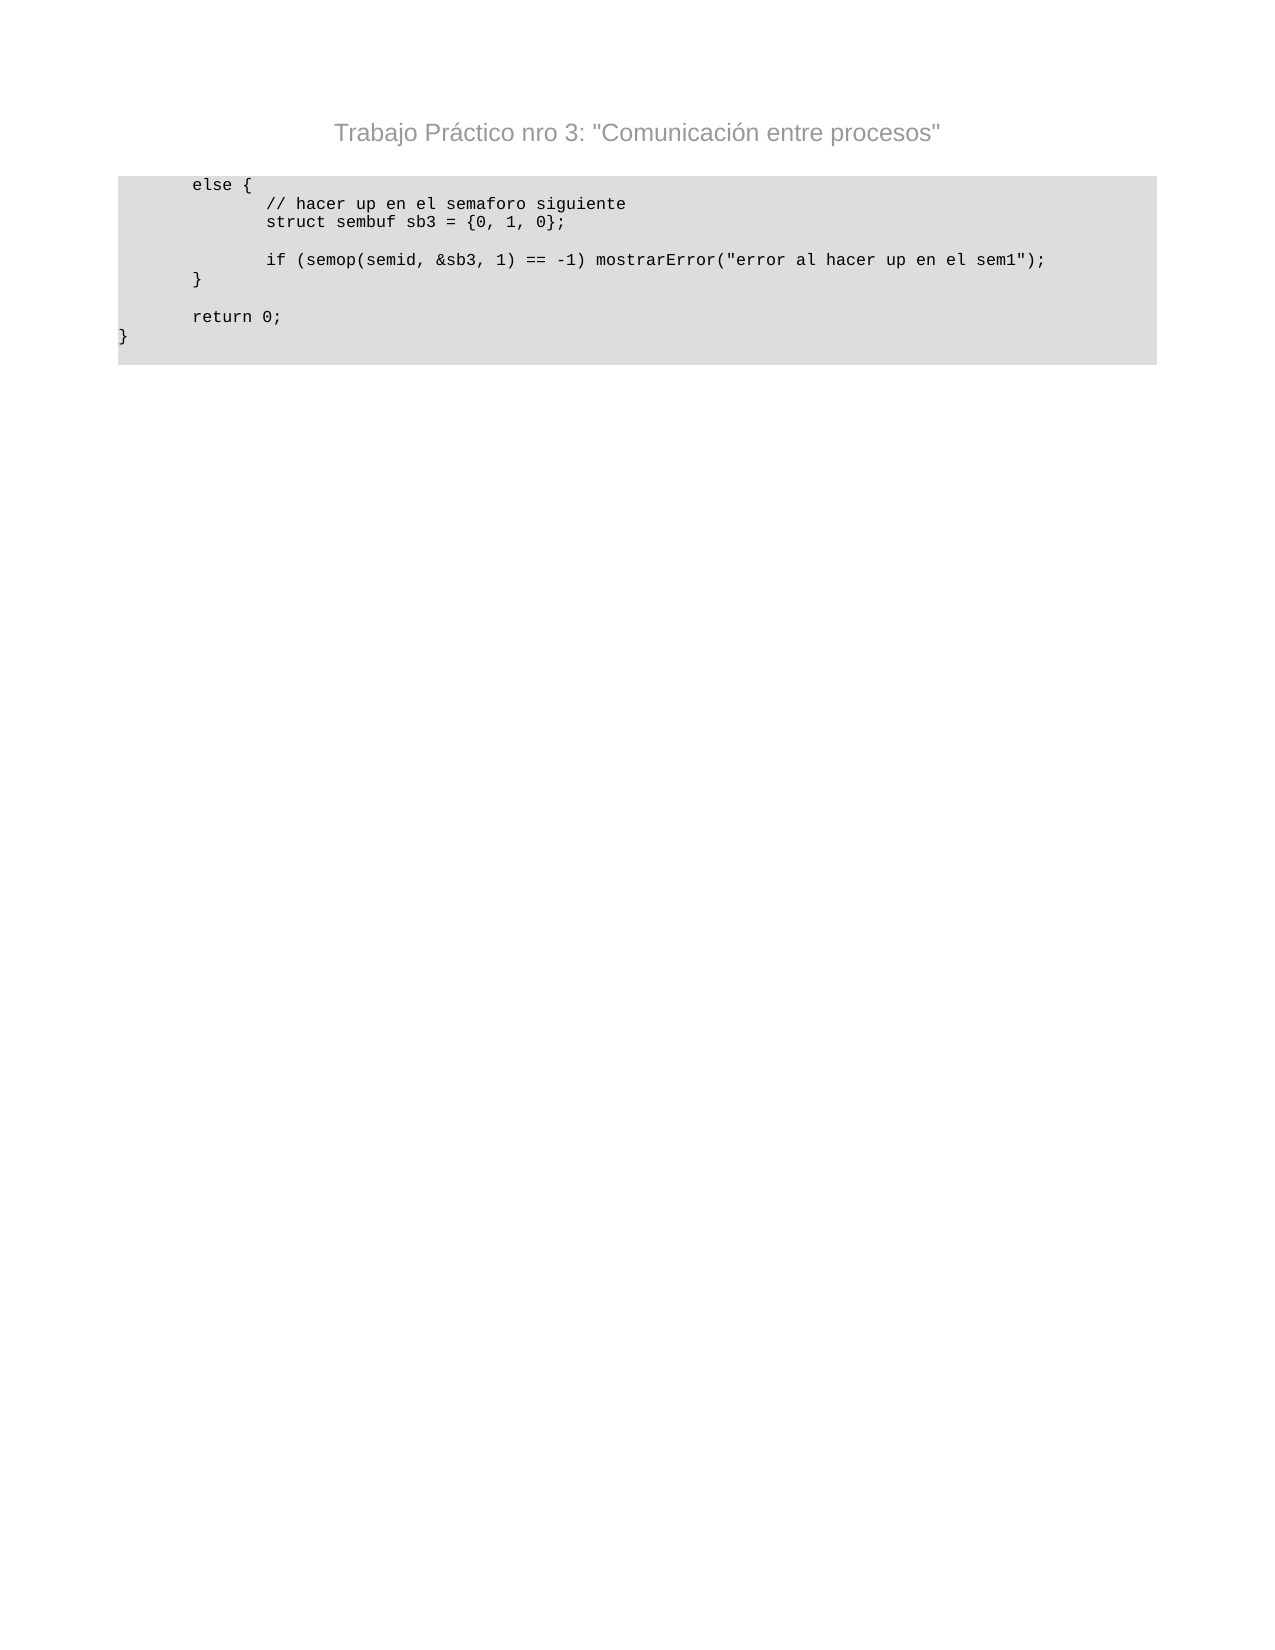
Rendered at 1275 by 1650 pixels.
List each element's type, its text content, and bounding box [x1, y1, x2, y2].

text else { [118, 176, 1157, 195]
text return 0; [118, 308, 1157, 327]
text if (semop(semid, &sb3, 1) == -1) mostrarError("error al hacer up en el sem1"); [118, 252, 1157, 271]
text // hacer up en el semaforo siguiente [118, 195, 1157, 214]
text } [118, 271, 1157, 289]
text } [118, 327, 1157, 346]
text struct sembuf sb3 = {0, 1, 0}; [118, 214, 1157, 233]
